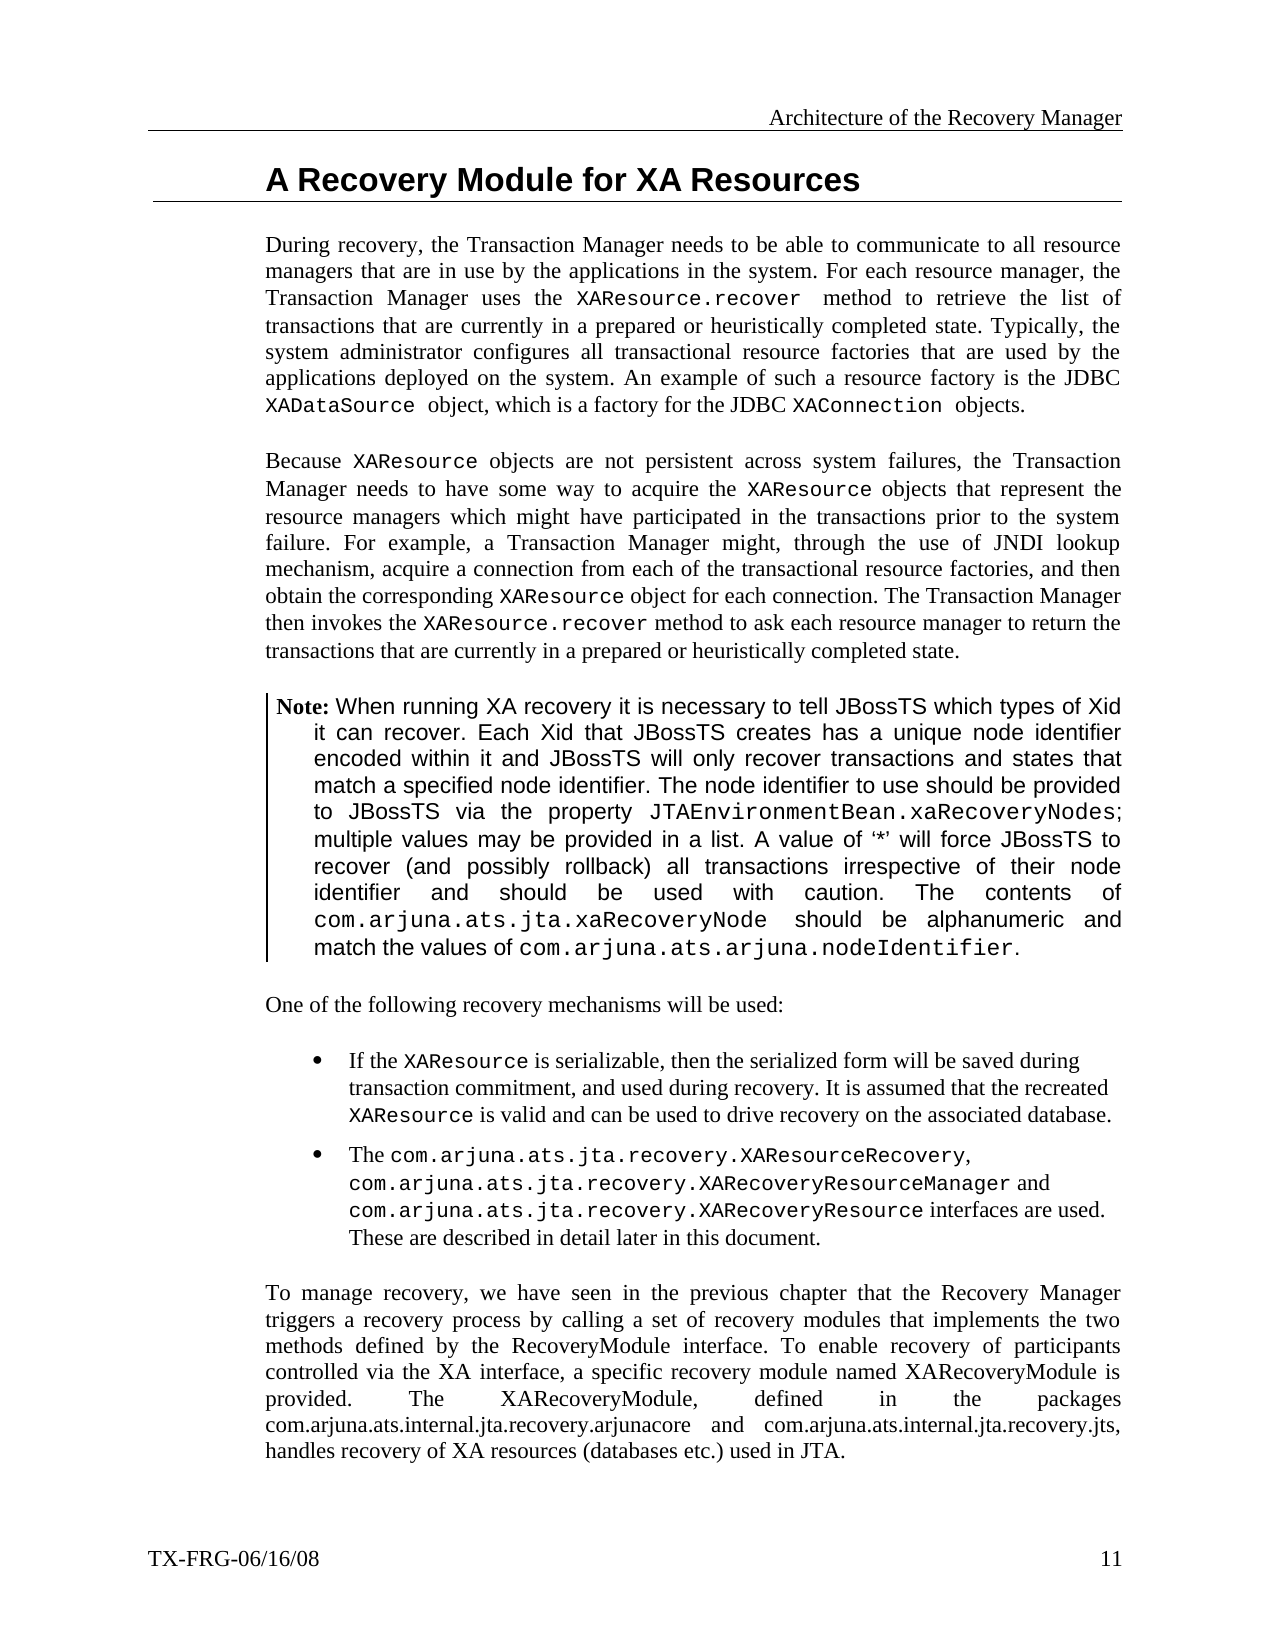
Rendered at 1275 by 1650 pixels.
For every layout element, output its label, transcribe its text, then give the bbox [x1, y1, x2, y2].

list The com.arjuna.ats.jta.recovery.XAResourceRecovery, com.arjuna.ats.jta.recovery.XARecoveryResourceManager and com.arjuna.ats.jta.recovery.XARecoveryResource interfaces are used. These are described in detail later in this document. [313, 1141, 1122, 1250]
list If the XAResource is serializable, then the serialized form will be saved during transaction commitment, and used during recovery. It is assumed that the recreated XAResource is valid and can be used to drive recovery on the associated database. [313, 1047, 1122, 1128]
text During recovery, the Transaction Manager needs to be able to communicate to all resource managers that are in use by the applications in the system. For each resource manager, the Transaction Manager uses the XAResource.recover method to retrieve the list of transactions that are currently in a prepared or heuristically completed state. Typically, the system administrator configures all transactional resource factories that are used by the applications deployed on the system. An example of such a resource factory is the JDBC XADataSource object, which is a factory for the JDBC XAConnection objects. [265, 231, 1122, 418]
text One of the following recovery mechanisms will be used: [265, 991, 1122, 1018]
list When running XA recovery it is necessary to tell JBossTS which types of Xid it can recover. Each Xid that JBossTS creates has a unique node identifier encoded within it and JBossTS will only recover transactions and states that match a specified node identifier. The node identifier to use should be provided to JBossTS via the property JTAEnvironmentBean.xaRecoveryNodes; multiple values may be provided in a list. A value of ‘*’ will force JBossTS to recover (and possibly rollback) all transactions irrespective of their node identifier and should be used with caution. The contents of com.arjuna.ats.jta.xaRecoveryNode should be alphanumeric and match the values of com.arjuna.ats.arjuna.nodeIdentifier. [268, 693, 1122, 962]
text To manage recovery, we have seen in the previous chapter that the Recovery Manager triggers a recovery process by calling a set of recovery modules that implements the two methods defined by the RecoveryModule interface. To enable recovery of participants controlled via the XA interface, a specific recovery module named XARecoveryModule is provided. The XARecoveryModule, defined in the packages com.arjuna.ats.internal.jta.recovery.arjunacore and com.arjuna.ats.internal.jta.recovery.jts, handles recovery of XA resources (databases etc.) used in JTA. [265, 1279, 1122, 1464]
text Because XAResource objects are not persistent across system failures, the Transaction Manager needs to have some way to acquire the XAResource objects that represent the resource managers which might have participated in the transactions prior to the system failure. For example, a Transaction Manager might, through the use of JNDI lookup mechanism, acquire a connection from each of the transactional resource factories, and then obtain the corresponding XAResource object for each connection. The Transaction Manager then invokes the XAResource.recover method to ask each resource manager to return the transactions that are currently in a prepared or heuristically completed state. [265, 448, 1122, 663]
subtitle A Recovery Module for XA Resources [153, 160, 1122, 201]
